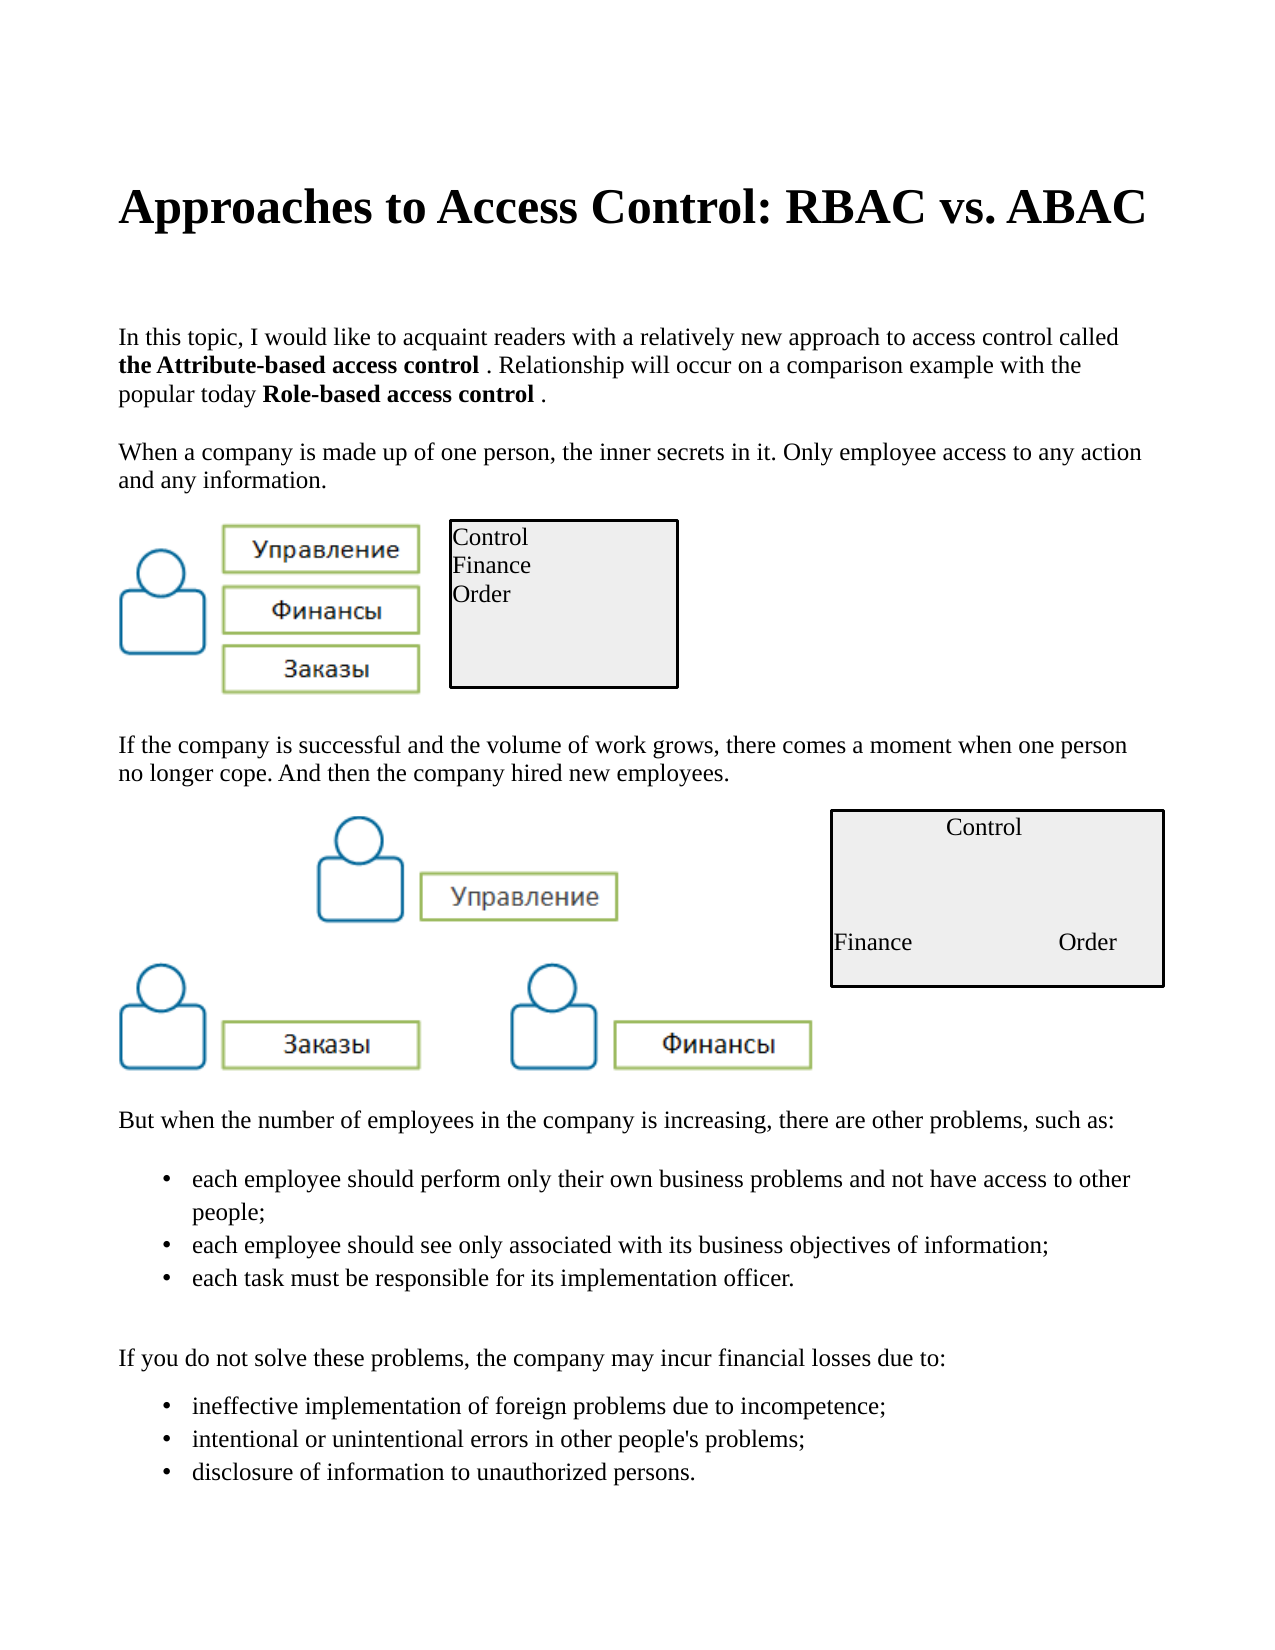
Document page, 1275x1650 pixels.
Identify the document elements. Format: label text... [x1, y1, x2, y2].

subtitle Approaches to Access Control: RBAC vs. ABAC [118, 176, 1157, 234]
list each employee should see only associated with its business objectives of information; [162, 1230, 1157, 1259]
list ineffective implementation of foreign problems due to incompetence; [162, 1391, 1157, 1420]
list disclosure of information to unauthorized persons. [162, 1457, 1157, 1486]
list each employee should perform only their own business problems and not have access to other people; [162, 1164, 1157, 1226]
picture [118, 816, 814, 1077]
list each task must be responsible for its implementation officer. [162, 1263, 1157, 1292]
text If you do not solve these problems, the company may incur financial losses due to: [118, 1311, 1157, 1372]
list intentional or unintentional errors in other people's problems; [162, 1424, 1157, 1453]
picture [118, 522, 422, 701]
text In this topic, I would like to acquaint readers with a relatively new approach to access control called the Attribute-based access control . Relationship will occur on a comparison example with the popular today Role-based access control . When a company is made up of one person, the inner secrets in it. Only employee access to any action and any information. If the company is successful and the volume of work grows, there comes a moment when one person no longer cope. And then the company hired new employees. But when the number of employees in the company is increasing, there are other problems, such as: [118, 322, 1157, 1134]
